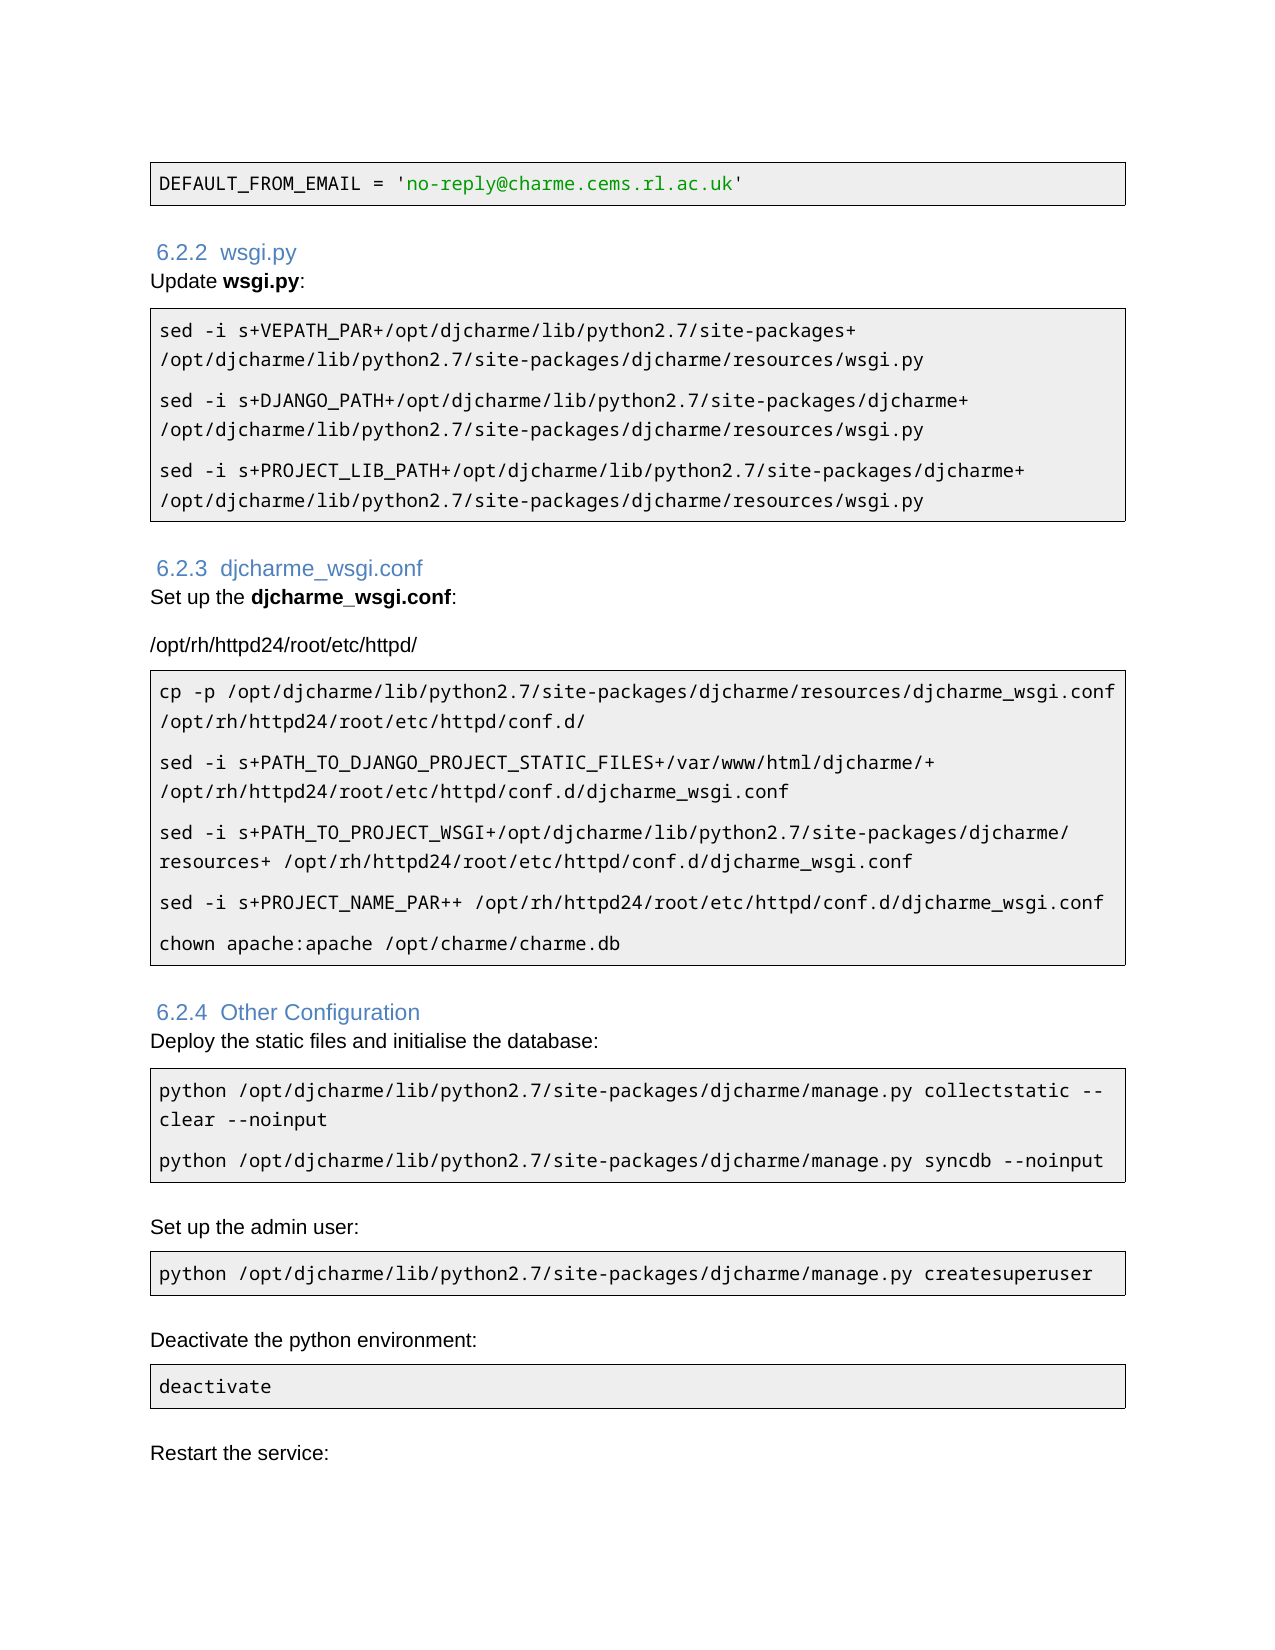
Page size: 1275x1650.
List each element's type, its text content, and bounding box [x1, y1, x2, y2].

list sed -i s+PATH_TO_PROJECT_WSGI+/opt/djcharme/lib/python2.7/site-packages/djcharme/resources+ /opt/rh/httpd24/root/etc/httpd/conf.d/djcharme_wsgi.conf [159, 819, 1116, 874]
subtitle Other Configuration [150, 966, 1125, 1025]
text python /opt/djcharme/lib/python2.7/site-packages/djcharme/manage.py createsuperuser [159, 1260, 1116, 1286]
text Set up the admin user: [150, 1183, 1125, 1239]
text /opt/rh/httpd24/root/etc/httpd/ [150, 633, 1125, 657]
text Deactivate the python environment: [150, 1296, 1125, 1352]
text Restart the service: [150, 1409, 1125, 1465]
text python /opt/djcharme/lib/python2.7/site-packages/djcharme/manage.py collectstatic --clear --noinput [159, 1077, 1116, 1132]
list sed -i s+PROJECT_NAME_PAR++ /opt/rh/httpd24/root/etc/httpd/conf.d/djcharme_wsgi.conf [159, 890, 1116, 915]
subtitle djcharme_wsgi.conf [150, 522, 1125, 581]
list sed -i s+DJANGO_PATH+/opt/djcharme/lib/python2.7/site-packages/djcharme+ /opt/djcharme/lib/python2.7/site-packages/djcharme/resources/wsgi.py [159, 387, 1116, 442]
text [150, 1056, 1125, 1068]
text deactivate [159, 1373, 1116, 1399]
list chown apache:apache /opt/charme/charme.db [159, 931, 1116, 956]
text Deploy the static files and initialise the database: [150, 1029, 1125, 1053]
list sed -i s+PATH_TO_DJANGO_PROJECT_STATIC_FILES+/var/www/html/djcharme/+ /opt/rh/httpd24/root/etc/httpd/conf.d/djcharme_wsgi.conf [159, 749, 1116, 804]
subtitle [150, 150, 1125, 162]
list sed -i s+VEPATH_PAR+/opt/djcharme/lib/python2.7/site-packages+ /opt/djcharme/lib/python2.7/site-packages/djcharme/resources/wsgi.py [159, 317, 1116, 372]
text python /opt/djcharme/lib/python2.7/site-packages/djcharme/manage.py syncdb --noinput [159, 1147, 1116, 1173]
text Update wsgi.py: [150, 269, 1125, 293]
list sed -i s+PROJECT_LIB_PATH+/opt/djcharme/lib/python2.7/site-packages/djcharme+ /opt/djcharme/lib/python2.7/site-packages/djcharme/resources/wsgi.py [159, 458, 1116, 512]
list cp -p /opt/djcharme/lib/python2.7/site-packages/djcharme/resources/djcharme_wsgi.conf /opt/rh/httpd24/root/etc/httpd/conf.d/ [159, 679, 1116, 733]
subtitle wsgi.py [150, 206, 1125, 265]
text Set up the djcharme_wsgi.conf: [150, 585, 1125, 609]
list DEFAULT_FROM_EMAIL = 'no-reply@charme.cems.rl.ac.uk' [159, 171, 1116, 196]
